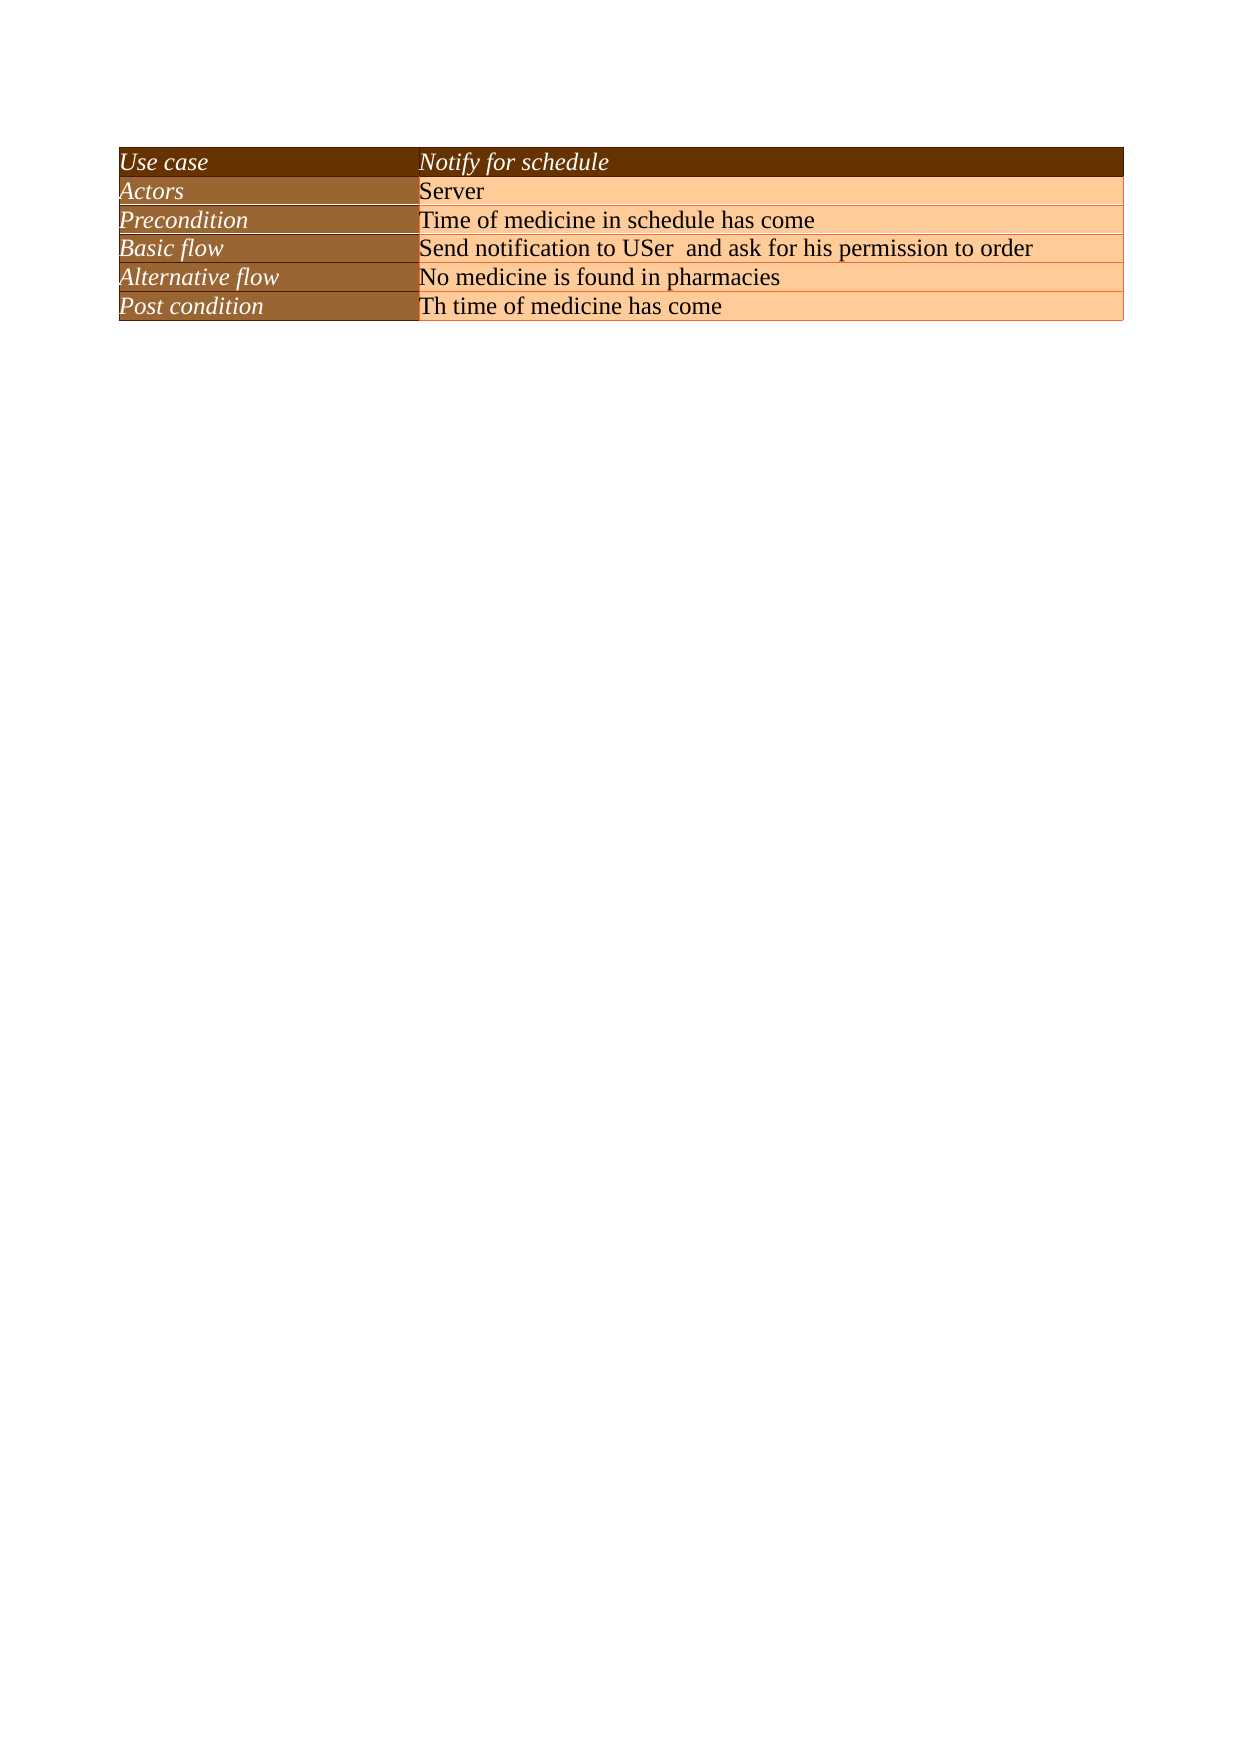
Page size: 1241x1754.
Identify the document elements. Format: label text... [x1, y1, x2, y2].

table_cell Th time of medicine has come [420, 292, 1123, 320]
table_cell Precondition [120, 206, 419, 233]
table_cell Post condition [120, 292, 419, 320]
table_cell No medicine is found in pharmacies [420, 263, 1123, 291]
table_cell Time of medicine in schedule has come [420, 206, 1123, 233]
table_cell Alternative flow [120, 263, 419, 291]
table_header Notify for schedule [420, 148, 1123, 176]
table_header Use case [120, 148, 419, 176]
table_cell Actors [120, 177, 419, 204]
table_cell Send notification to USer and ask for his permission to order [420, 235, 1123, 262]
table_cell Server [420, 177, 1123, 204]
table_cell Basic flow [120, 235, 419, 262]
